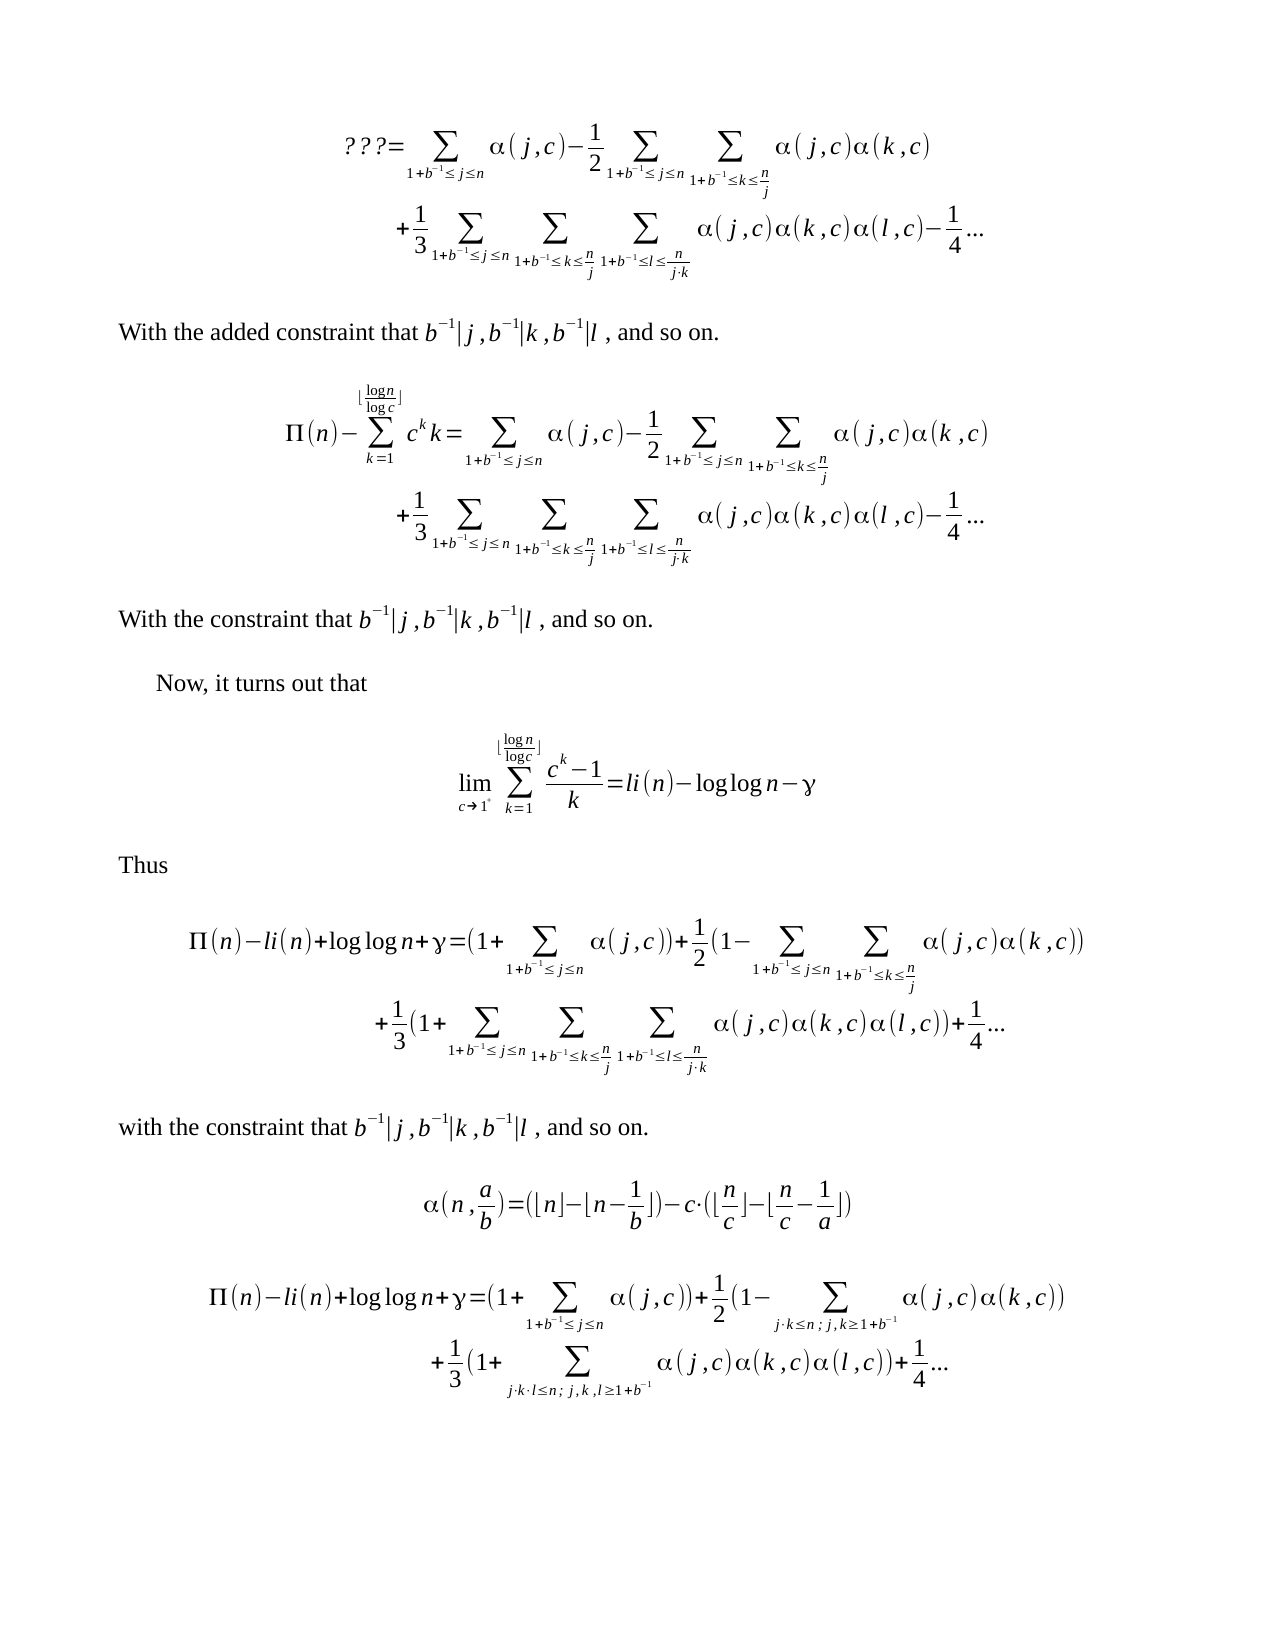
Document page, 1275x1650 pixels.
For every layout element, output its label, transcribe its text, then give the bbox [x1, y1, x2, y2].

text with the constraint that, and so on. [118, 1110, 1157, 1142]
text Now, it turns out that [118, 668, 1157, 696]
text Thus [118, 850, 1157, 879]
text With the constraint that, and so on. [118, 601, 1157, 633]
text With the added constraint that, and so on. [118, 314, 1157, 347]
